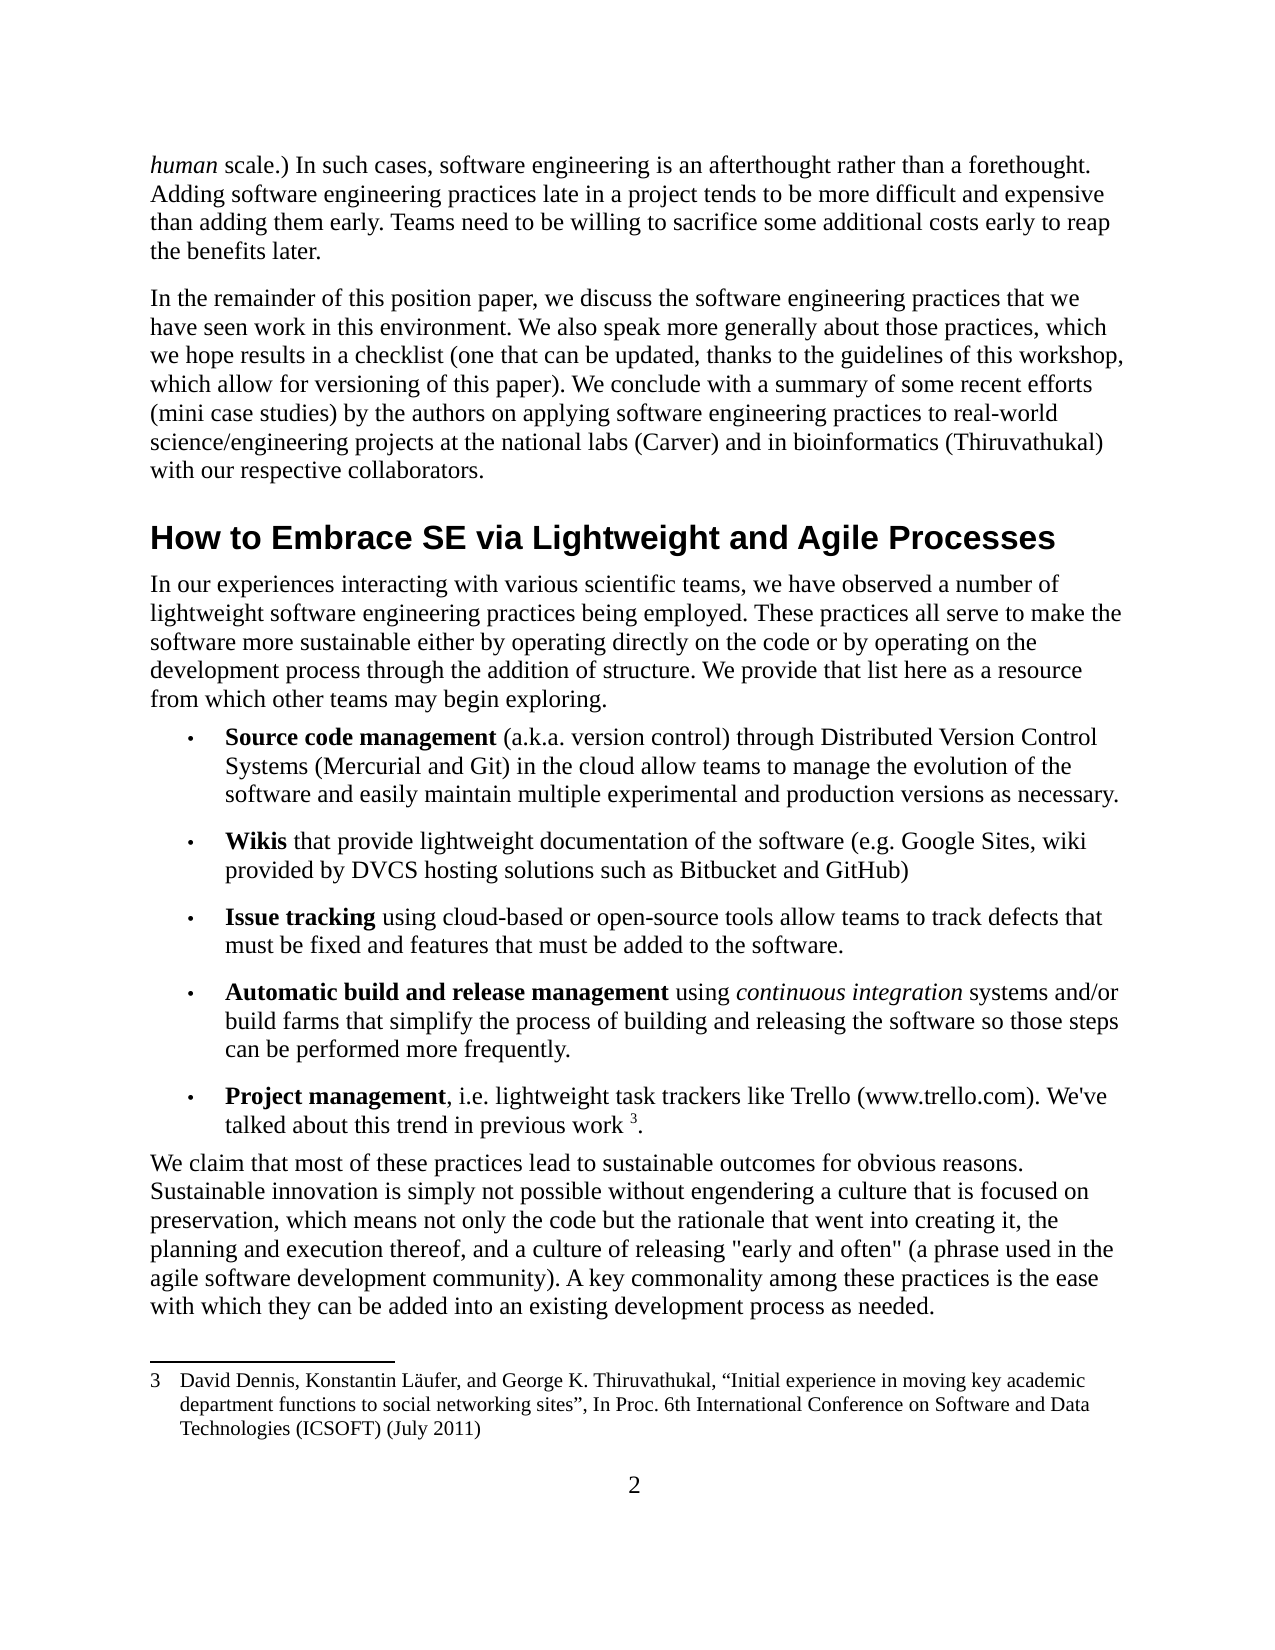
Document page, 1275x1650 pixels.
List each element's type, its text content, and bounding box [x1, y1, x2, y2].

text In our experiences interacting with various scientific teams, we have observed a number of lightweight software engineering practices being employed. These practices all serve to make the software more sustainable either by operating directly on the code or by operating on the development process through the addition of structure. We provide that list here as a resource from which other teams may begin exploring. [150, 569, 1125, 713]
list Issue tracking using cloud-based or open-source tools allow teams to track defects that must be fixed and features that must be added to the software. [187, 902, 1125, 959]
text In the remainder of this position paper, we discuss the software engineering practices that we have seen work in this environment. We also speak more generally about those practices, which we hope results in a checklist (one that can be updated, thanks to the guidelines of this workshop, which allow for versioning of this paper). We conclude with a summary of some recent efforts (mini case studies) by the authors on applying software engineering practices to real-world science/engineering projects at the national labs (Carver) and in bioinformatics (Thiruvathukal) with our respective collaborators. [150, 283, 1125, 484]
text human scale.) In such cases, software engineering is an afterthought rather than a forethought. Adding software engineering practices late in a project tends to be more difficult and expensive than adding them early. Teams need to be willing to sacrifice some additional costs early to reap the benefits later. [150, 150, 1125, 265]
list Wikis that provide lightweight documentation of the software (e.g. Google Sites, wiki provided by DVCS hosting solutions such as Bitbucket and GitHub) [187, 826, 1125, 884]
list Project management, i.e. lightweight task trackers like Trello (www.trello.com). We've talked about this trend in previous work . [187, 1081, 1125, 1139]
text We claim that most of these practices lead to sustainable outcomes for obvious reasons. Sustainable innovation is simply not possible without engendering a culture that is focused on preservation, which means not only the code but the rationale that went into creating it, the planning and execution thereof, and a culture of releasing "early and often" (a phrase used in the agile software development community). A key commonality among these practices is the ease with which they can be added into an existing development process as needed. [150, 1148, 1125, 1320]
list Automatic build and release management using continuous integration systems and/or build farms that simplify the process of building and releasing the software so those steps can be performed more frequently. [187, 977, 1125, 1063]
subtitle How to Embrace SE via Lightweight and Agile Processes [150, 518, 1125, 557]
list David Dennis, Konstantin Läufer, and George K. Thiruvathukal, “Initial experience in moving key academic department functions to social networking sites”, In Proc. 6th International Conference on Software and Data Technologies (ICSOFT) (July 2011) [150, 1368, 1125, 1440]
list Source code management (a.k.a. version control) through Distributed Version Control Systems (Mercurial and Git) in the cloud allow teams to manage the evolution of the software and easily maintain multiple experimental and production versions as necessary. [187, 722, 1125, 808]
